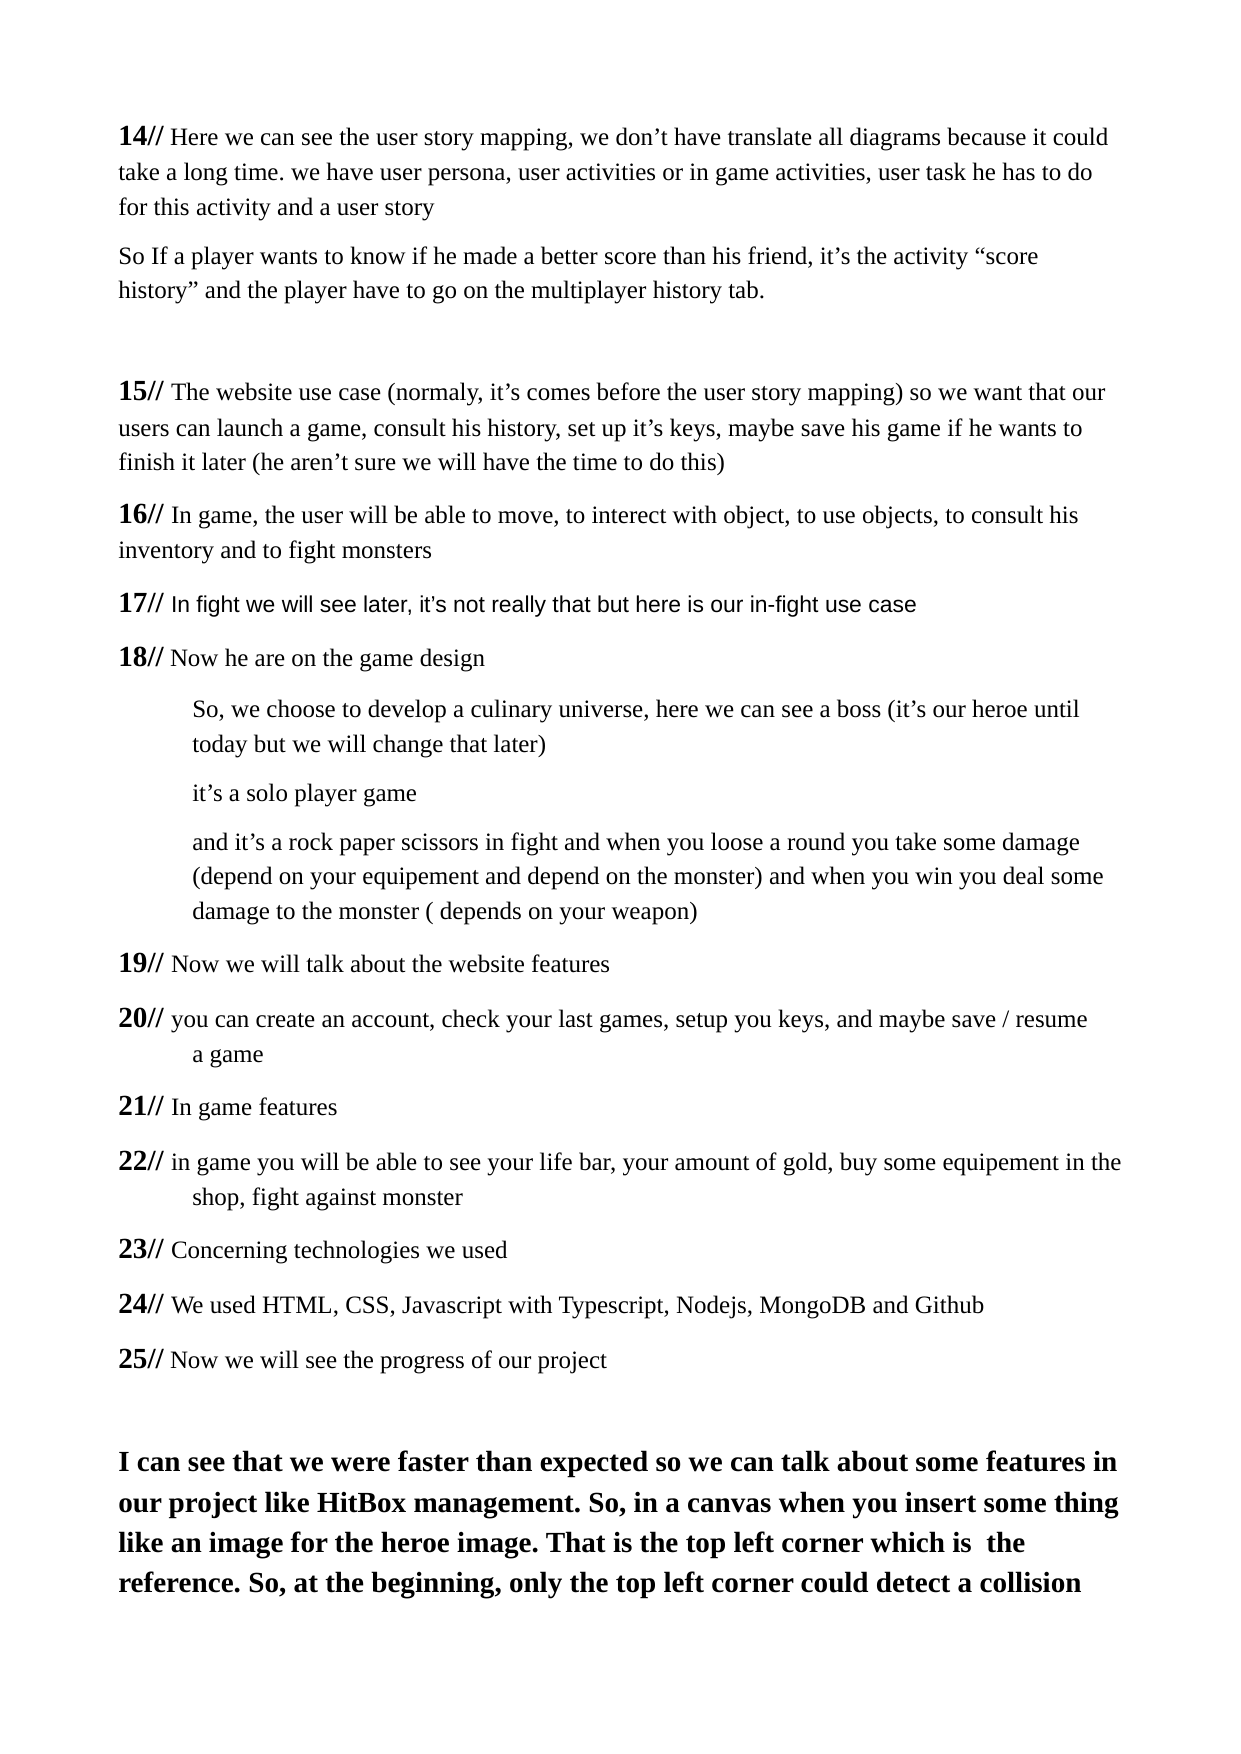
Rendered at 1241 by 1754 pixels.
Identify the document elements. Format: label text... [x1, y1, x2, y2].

text it’s a solo player game [118, 778, 1122, 807]
text So, we choose to develop a culinary universe, here we can see a boss (it’s our heroe until today but we will change that later) [118, 694, 1122, 757]
text 19// Now we will talk about the website features [118, 945, 1122, 978]
text 15// The website use case (normaly, it’s comes before the user story mapping) so we want that our users can launch a game, consult his history, set up it’s keys, maybe save his game if he wants to finish it later (he aren’t sure we will have the time to do this) [118, 373, 1122, 476]
text 24// We used HTML, CSS, Javascript with Typescript, Nodejs, MongoDB and Github [118, 1286, 1122, 1319]
text 16// In game, the user will be able to move, to interect with object, to use objects, to consult his inventory and to fight monsters [118, 496, 1122, 564]
text 14// Here we can see the user story mapping, we don’t have translate all diagrams because it could take a long time. we have user persona, user activities or in game activities, user task he has to do for this activity and a user story [118, 118, 1122, 221]
text I can see that we were faster than expected so we can talk about some features in our project like HitBox management. So, in a canvas when you insert some thing like an image for the heroe image. That is the top left corner which is the reference. So, at the beginning, only the top left corner could detect a collision [118, 1444, 1122, 1599]
text 23// Concerning technologies we used [118, 1231, 1122, 1265]
text 17// In fight we will see later, it’s not really that but here is our in-fight use case [118, 585, 1122, 618]
text 22// in game you will be able to see your life bar, your amount of gold, buy some equipement in the shop, fight against monster [118, 1143, 1122, 1211]
text 18// Now he are on the game design [118, 639, 1122, 673]
text So If a player wants to know if he made a better score than his friend, it’s the activity “score history” and the player have to go on the multiplayer history tab. [118, 241, 1122, 304]
text 21// In game features [118, 1088, 1122, 1122]
text and it’s a rock paper scissors in fight and when you loose a round you take some damage (depend on your equipement and depend on the monster) and when you win you deal some damage to the monster ( depends on your weapon) [118, 827, 1122, 924]
text 25// Now we will see the progress of our project [118, 1341, 1122, 1374]
text 20// you can create an account, check your last games, setup you keys, and maybe save / resume a game [118, 1000, 1122, 1068]
